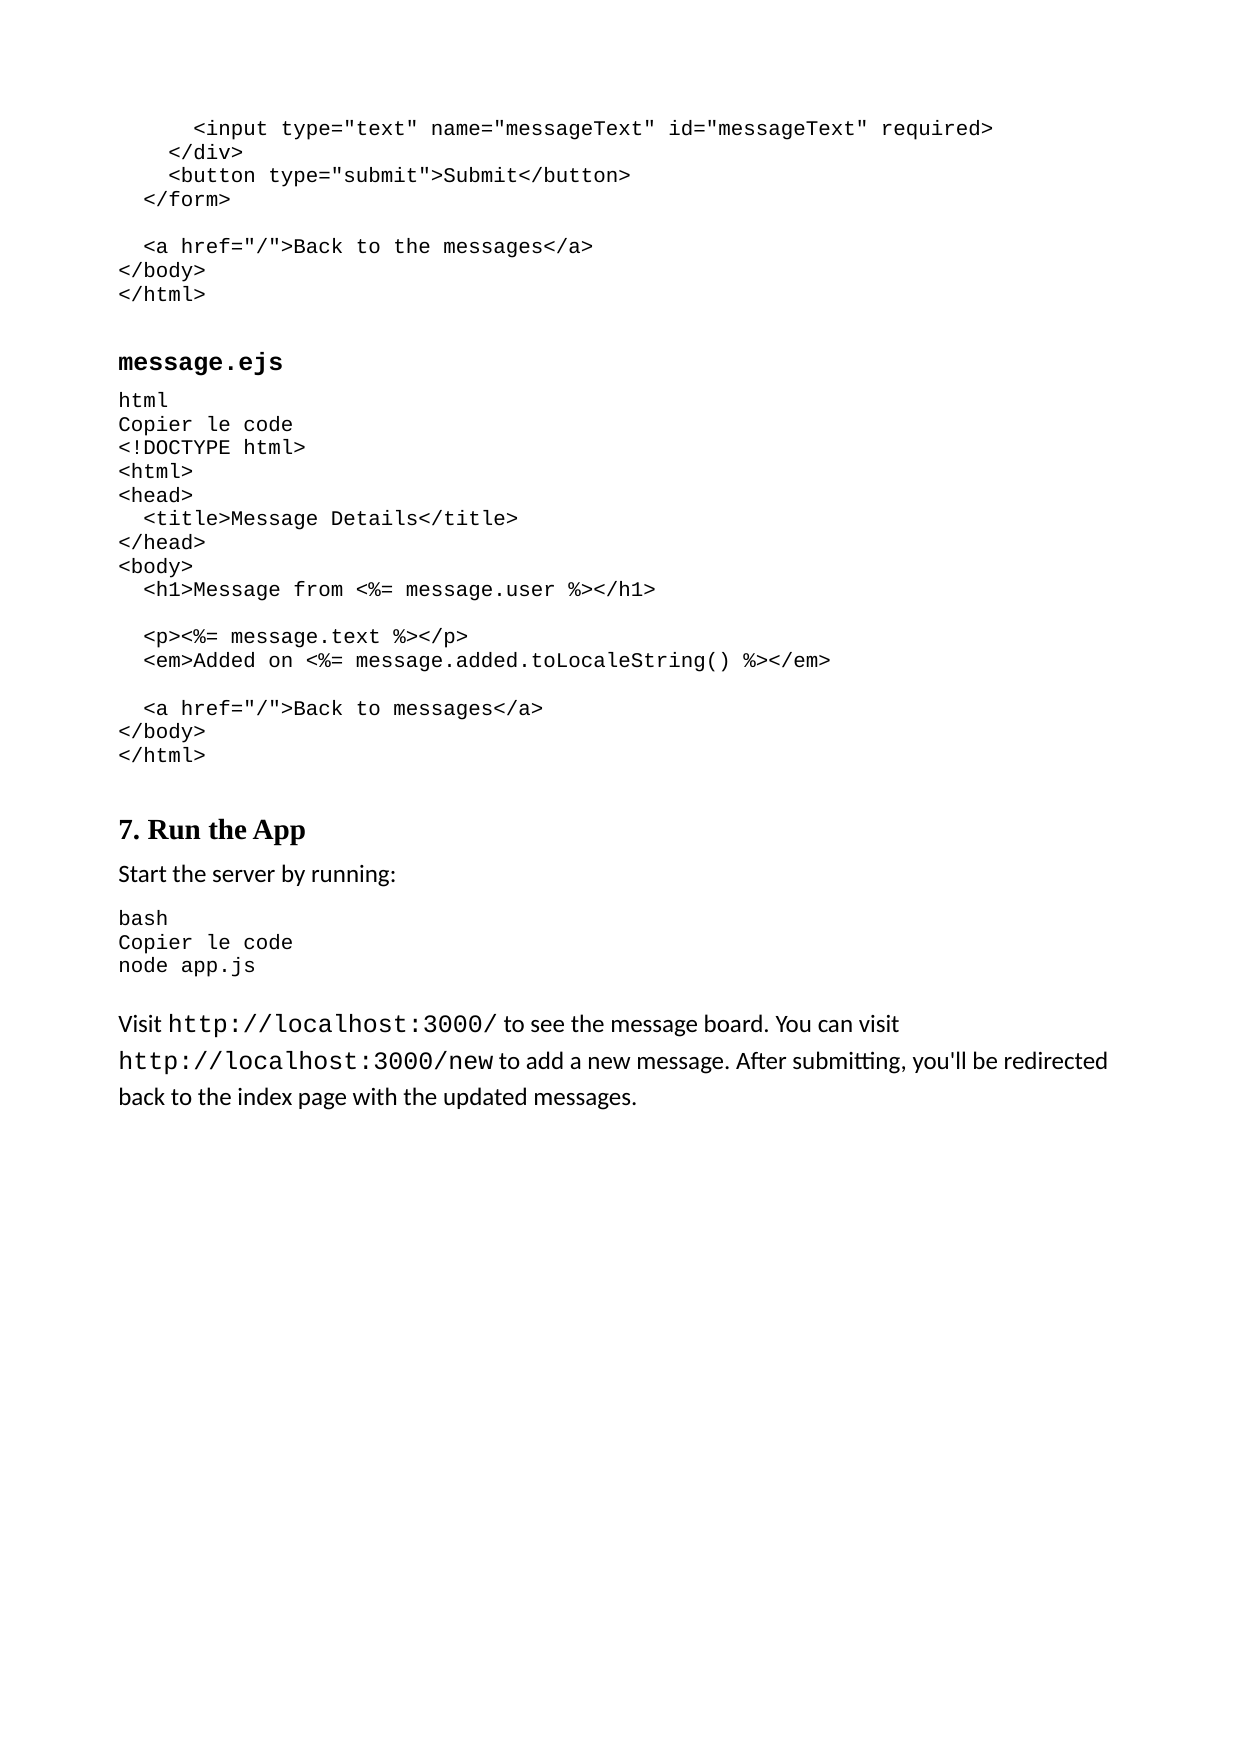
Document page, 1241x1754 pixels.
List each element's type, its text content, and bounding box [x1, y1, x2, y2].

subtitle 7. Run the App [118, 812, 1122, 846]
text </form> [118, 189, 1122, 213]
text </div> [118, 142, 1122, 165]
text node app.js [118, 955, 1122, 979]
text <body> [118, 556, 1122, 579]
text Copier le code [118, 932, 1122, 955]
text Start the server by running: [118, 858, 1122, 889]
subtitle message.ejs [118, 349, 1122, 378]
text <input type="text" name="messageText" id="messageText" required> [118, 118, 1122, 142]
text <em>Added on <%= message.added.toLocaleString() %></em> [118, 650, 1122, 674]
text <button type="submit">Submit</button> [118, 165, 1122, 189]
text <html> [118, 461, 1122, 485]
text <a href="/">Back to the messages</a> [118, 236, 1122, 260]
text </html> [118, 745, 1122, 768]
text <title>Message Details</title> [118, 508, 1122, 532]
text Visit http://localhost:3000/ to see the message board. You can visit http://localhost:3000/new to add a new message. After submitting, you'll be redirected back to the index page with the updated messages. [118, 1008, 1122, 1112]
text </head> [118, 532, 1122, 556]
text Copier le code [118, 414, 1122, 437]
text </body> [118, 721, 1122, 745]
text bash [118, 908, 1122, 932]
text html [118, 390, 1122, 414]
text <!DOCTYPE html> [118, 437, 1122, 461]
text <a href="/">Back to messages</a> [118, 697, 1122, 721]
text </body> [118, 260, 1122, 284]
text </html> [118, 284, 1122, 307]
text <h1>Message from <%= message.user %></h1> [118, 579, 1122, 603]
text <p><%= message.text %></p> [118, 627, 1122, 650]
text <head> [118, 485, 1122, 508]
